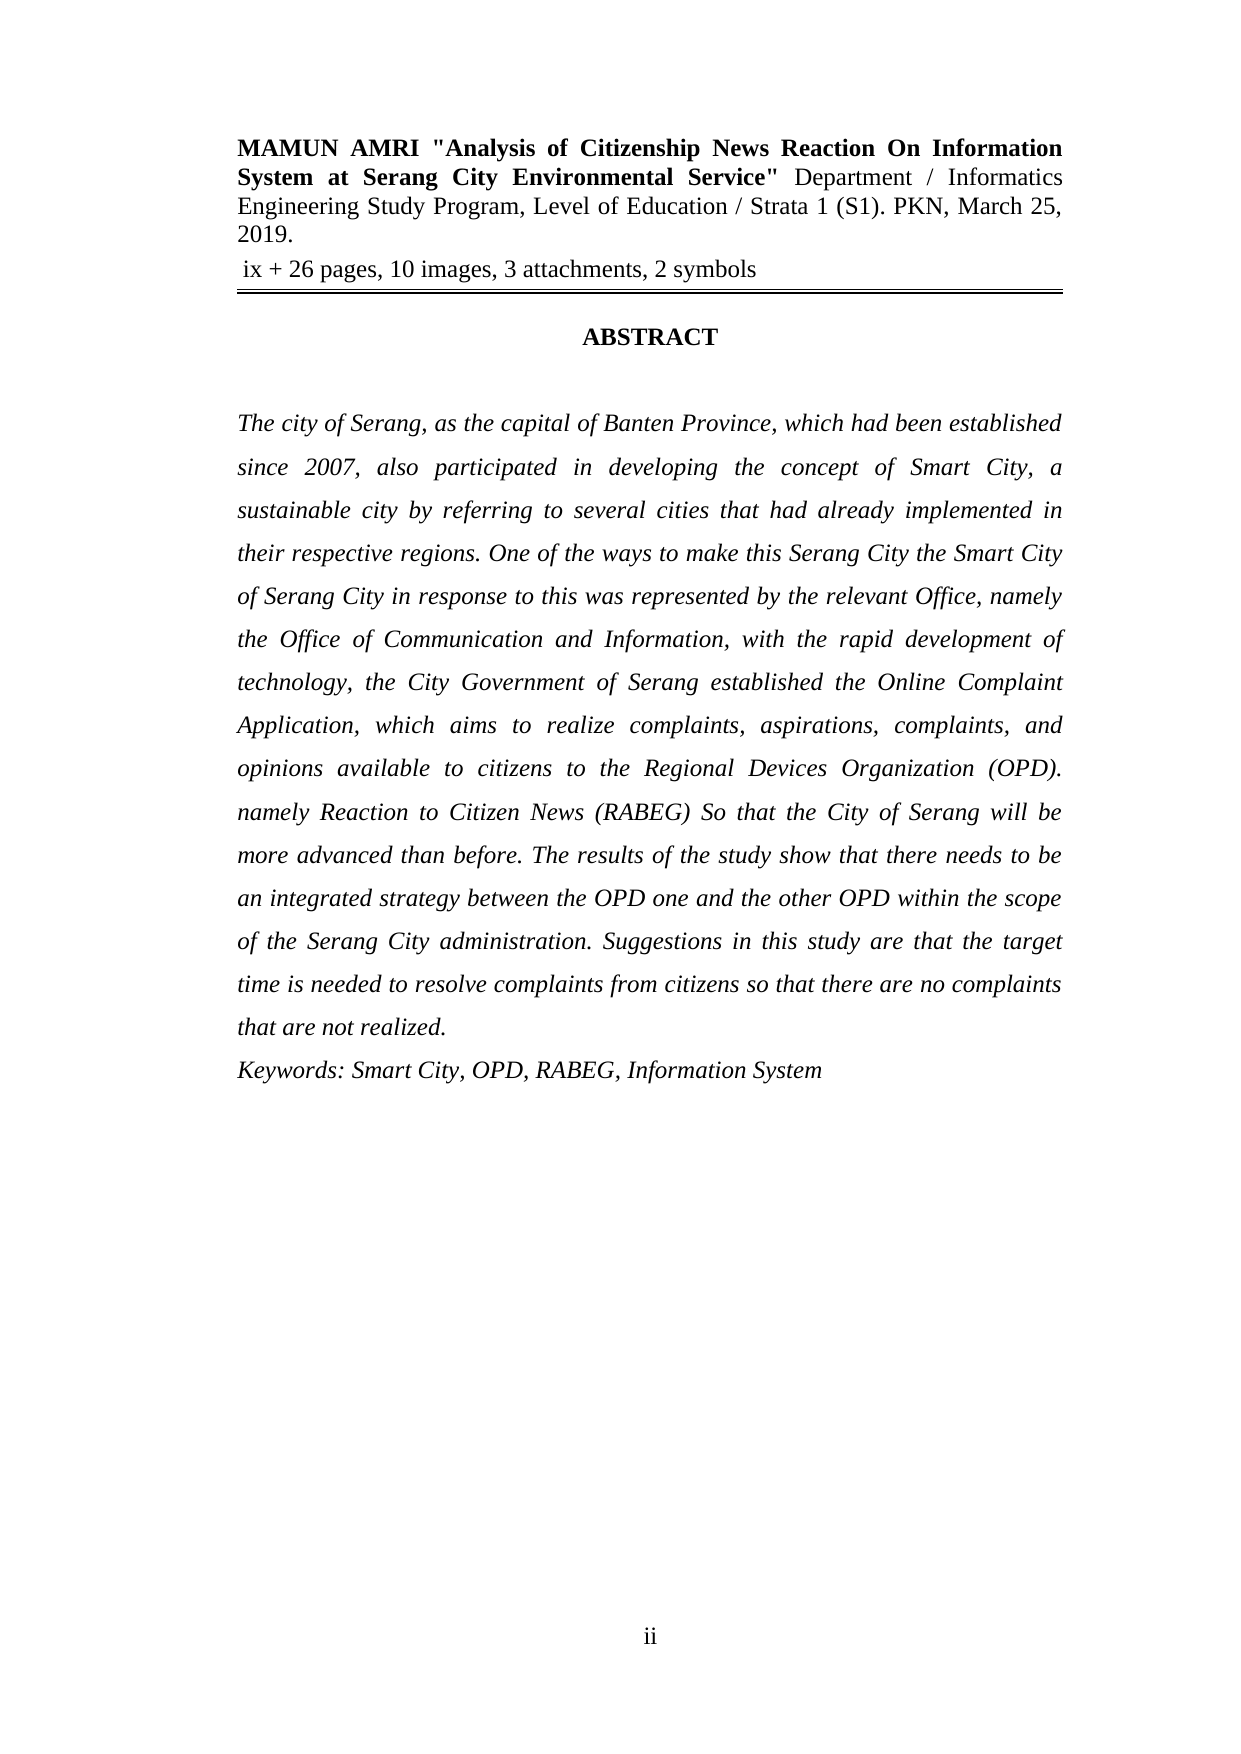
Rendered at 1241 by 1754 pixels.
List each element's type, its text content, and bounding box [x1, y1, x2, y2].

table_header ix + 26 pages, 10 images, 3 attachments, 2 symbols [237, 248, 1063, 288]
text The city of Serang, as the capital of Banten Province, which had been established since 2007, also participated in developing the concept of Smart City, a sustainable city by referring to several cities that had already implemented in their respective regions. One of the ways to make this Serang City the Smart City of Serang City in response to this was represented by the relevant Office, namely the Office of Communication and Information, with the rapid development of technology, the City Government of Serang established the Online Complaint Application, which aims to realize complaints, aspirations, complaints, and opinions available to citizens to the Regional Devices Organization (OPD). namely Reaction to Citizen News (RABEG) So that the City of Serang will be more advanced than before. The results of the study show that there needs to be an integrated strategy between the OPD one and the other OPD within the scope of the Serang City administration. Suggestions in this study are that the target time is needed to resolve complaints from citizens so that there are no complaints that are not realized. [237, 408, 1063, 1041]
text MAMUN AMRI "Analysis of Citizenship News Reaction On Information System at Serang City Environmental Service" Department / Informatics Engineering Study Program, Level of Education / Strata 1 (S1). PKN, March 25, 2019. [237, 133, 1063, 248]
text ABSTRACT [237, 322, 1063, 351]
text Keywords: Smart City, OPD, RABEG, Information System [237, 1055, 1063, 1084]
